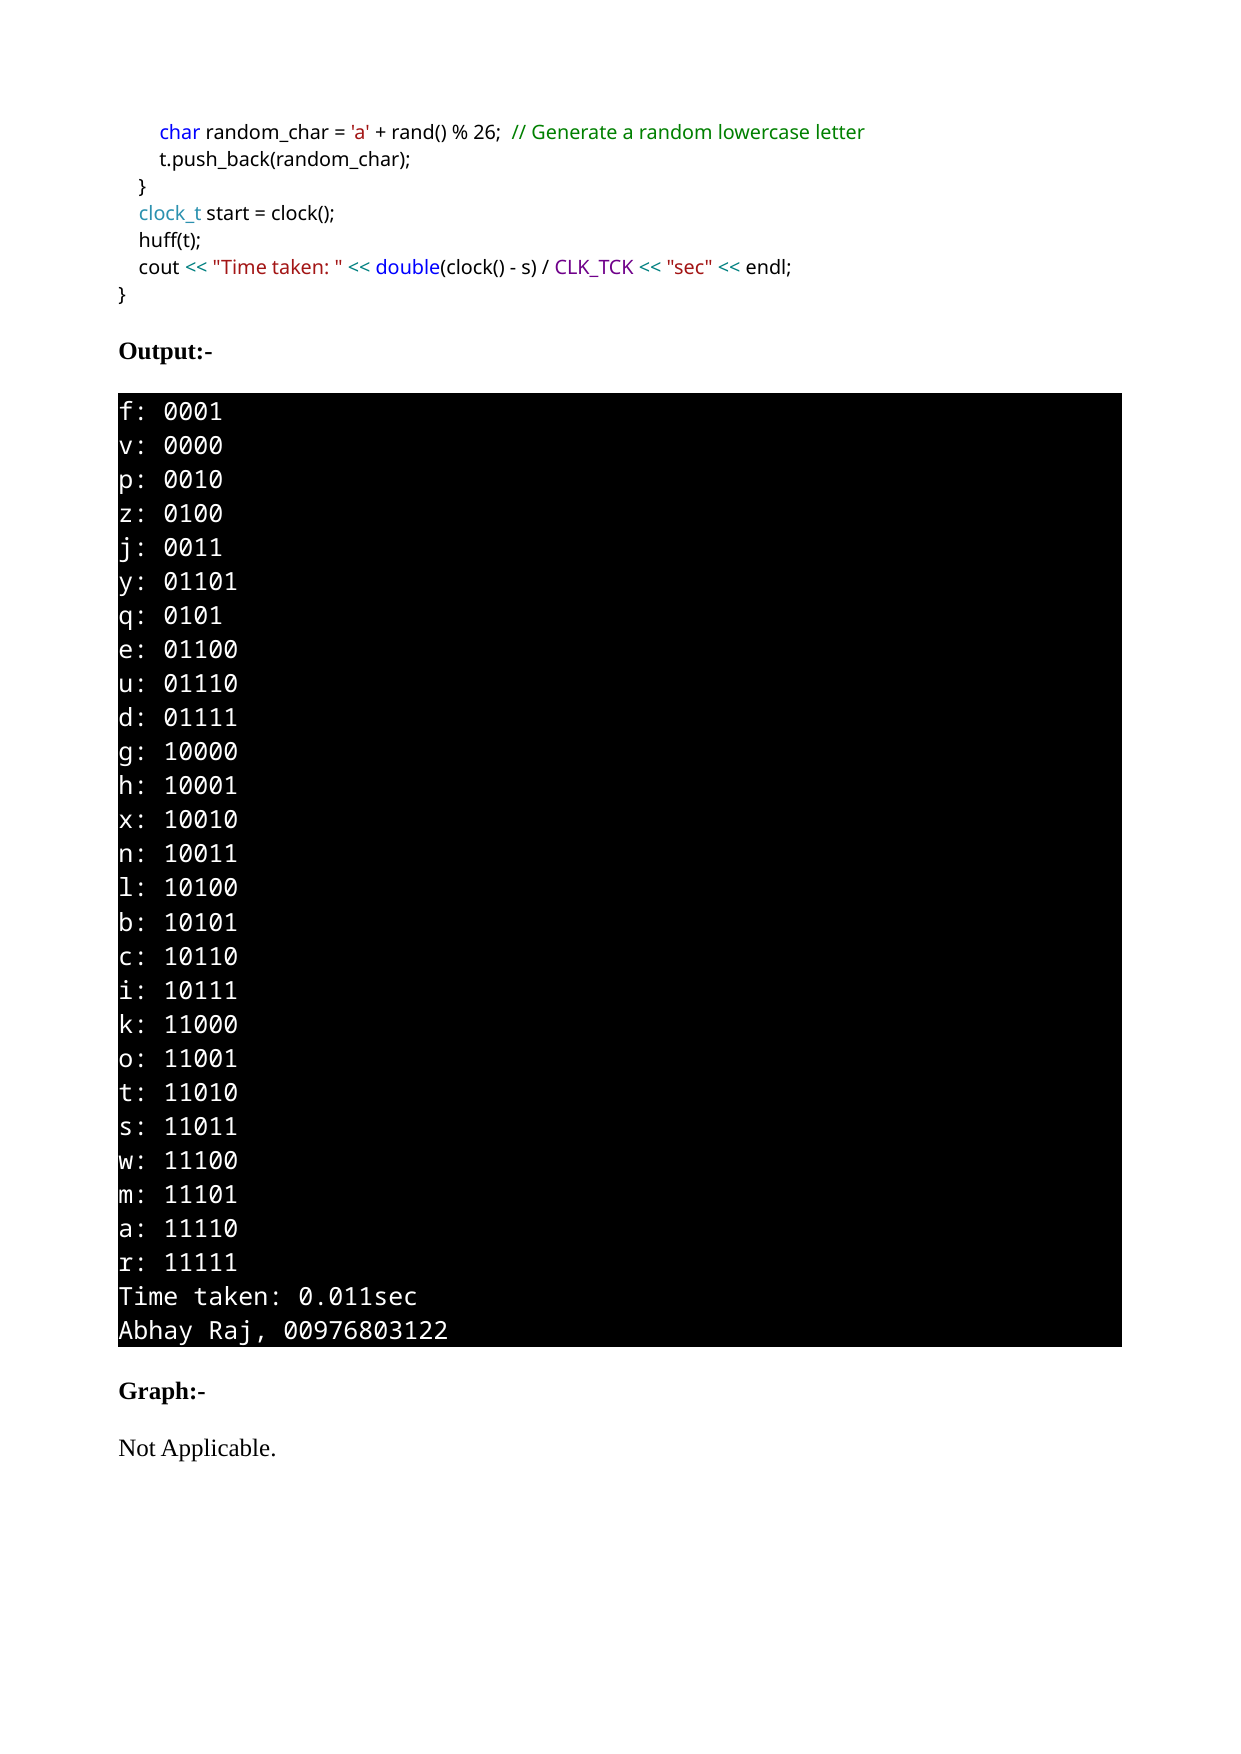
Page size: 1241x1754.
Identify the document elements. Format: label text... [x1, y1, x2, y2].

text z: 0100 [118, 495, 1122, 529]
text Output:- [118, 336, 1122, 364]
text n: 10011 [118, 836, 1122, 870]
text c: 10110 [118, 938, 1122, 972]
text p: 0010 [118, 461, 1122, 495]
text Not Applicable. [118, 1433, 1122, 1462]
text u: 01110 [118, 666, 1122, 700]
text q: 0101 [118, 598, 1122, 632]
text Graph:- [118, 1376, 1122, 1404]
text Time taken: 0.011sec [118, 1279, 1122, 1313]
text g: 10000 [118, 734, 1122, 768]
text a: 11110 [118, 1211, 1122, 1245]
text w: 11100 [118, 1143, 1122, 1177]
text huff(t); [118, 226, 1122, 253]
text s: 11011 [118, 1108, 1122, 1143]
text t.push_back(random_char); [118, 145, 1122, 172]
text } [118, 280, 1122, 307]
text j: 0011 [118, 529, 1122, 563]
text y: 01101 [118, 563, 1122, 598]
text r: 11111 [118, 1245, 1122, 1279]
text Abhay Raj, 00976803122 [118, 1313, 1122, 1347]
text t: 11010 [118, 1074, 1122, 1108]
text h: 10001 [118, 768, 1122, 802]
text d: 01111 [118, 700, 1122, 734]
text char random_char = 'a' + rand() % 26; // Generate a random lowercase letter [118, 118, 1122, 145]
text b: 10101 [118, 904, 1122, 938]
text m: 11101 [118, 1177, 1122, 1211]
text e: 01100 [118, 632, 1122, 666]
text l: 10100 [118, 870, 1122, 904]
text i: 10111 [118, 972, 1122, 1006]
text clock_t start = clock(); [118, 199, 1122, 226]
text v: 0000 [118, 427, 1122, 461]
text } [118, 172, 1122, 199]
text k: 11000 [118, 1006, 1122, 1040]
text x: 10010 [118, 802, 1122, 836]
text o: 11001 [118, 1040, 1122, 1074]
text cout << "Time taken: " << double(clock() - s) / CLK_TCK << "sec" << endl; [118, 253, 1122, 280]
text f: 0001 [118, 393, 1122, 427]
